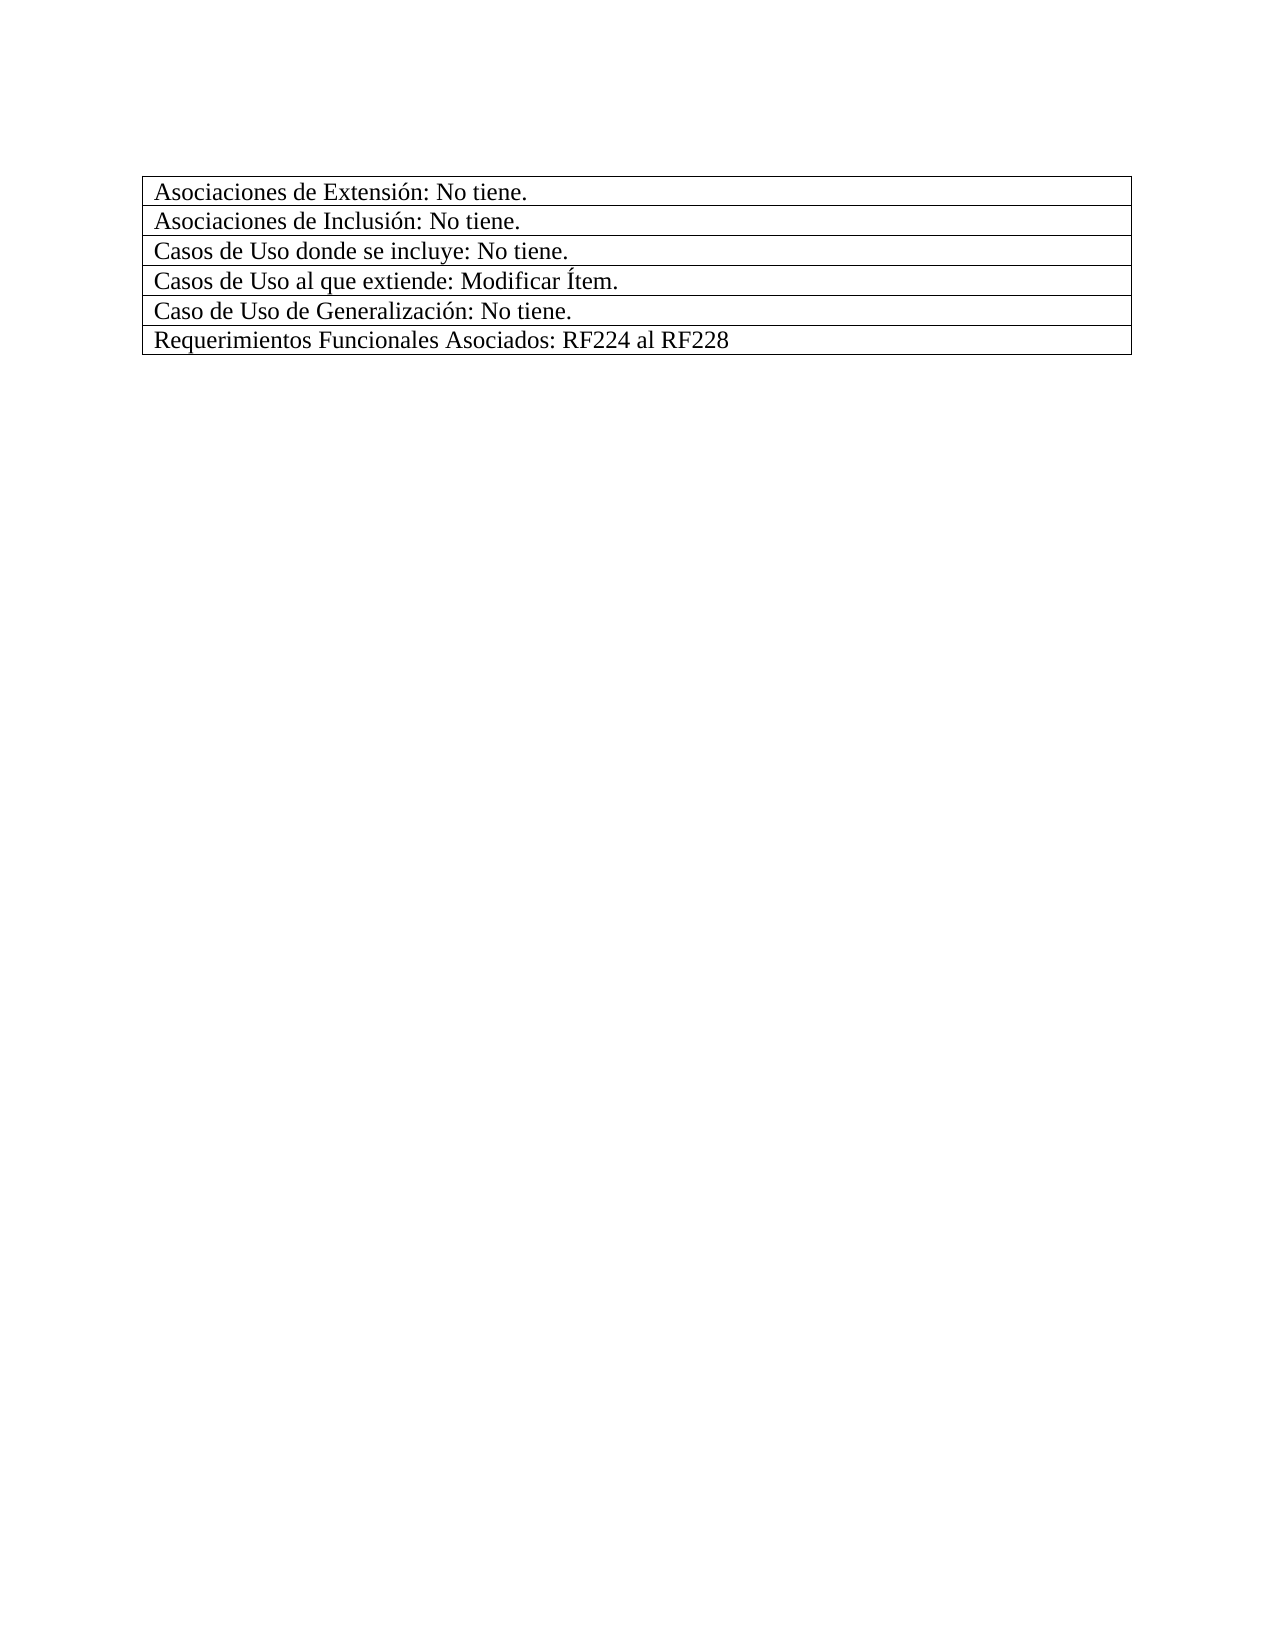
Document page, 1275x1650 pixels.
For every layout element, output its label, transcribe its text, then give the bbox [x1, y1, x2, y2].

table_cell Requerimientos Funcionales Asociados: RF224 al RF228 [143, 326, 1131, 354]
table_header Asociaciones de Extensión: No tiene. [143, 177, 1131, 205]
table_cell Casos de Uso donde se incluye: No tiene. [143, 236, 1131, 265]
table_cell Asociaciones de Inclusión: No tiene. [143, 206, 1131, 235]
table_cell Casos de Uso al que extiende: Modificar Ítem. [143, 266, 1131, 295]
table_cell Caso de Uso de Generalización: No tiene. [143, 296, 1131, 324]
